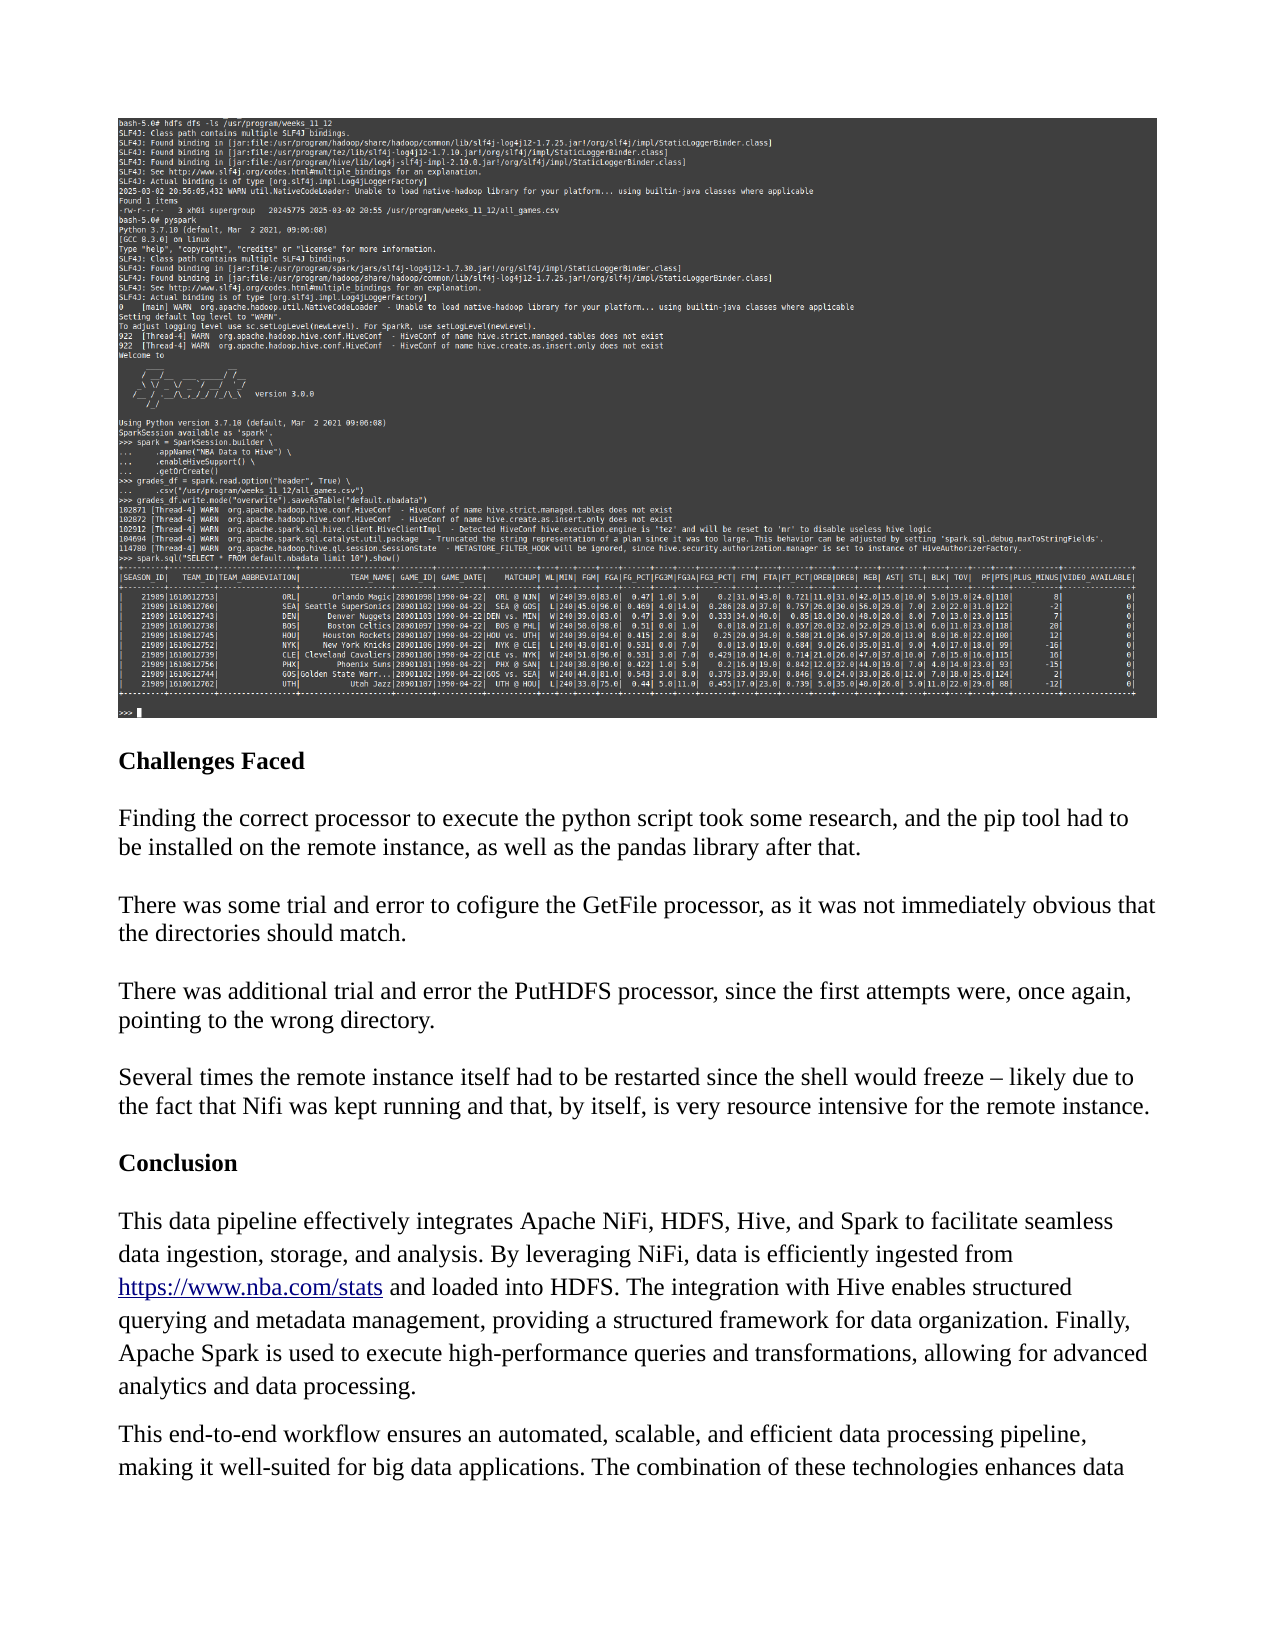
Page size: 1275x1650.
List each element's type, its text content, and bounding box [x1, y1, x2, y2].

text This data pipeline effectively integrates Apache NiFi, HDFS, Hive, and Spark to facilitate seamless data ingestion, storage, and analysis. By leveraging NiFi, data is efficiently ingested from https://www.nba.com/stats and loaded into HDFS. The integration with Hive enables structured querying and metadata management, providing a structured framework for data organization. Finally, Apache Spark is used to execute high-performance queries and transformations, allowing for advanced analytics and data processing. [118, 1206, 1157, 1400]
text Several times the remote instance itself had to be restarted since the shell would freeze – likely due to the fact that Nifi was kept running and that, by itself, is very resource intensive for the remote instance. [118, 1062, 1157, 1120]
text Challenges Faced [118, 746, 1157, 775]
text Conclusion [118, 1148, 1157, 1177]
text There was additional trial and error the PutHDFS processor, since the first attempts were, once again, pointing to the wrong directory. [118, 976, 1157, 1033]
picture [118, 118, 1157, 718]
text There was some trial and error to cofigure the GetFile processor, as it was not immediately obvious that the directories should match. [118, 890, 1157, 947]
text Finding the correct processor to execute the python script took some research, and the pip tool had to be installed on the remote instance, as well as the pandas library after that. [118, 803, 1157, 861]
text This end-to-end workflow ensures an automated, scalable, and efficient data processing pipeline, making it well-suited for big data applications. The combination of these technologies enhances data [118, 1419, 1157, 1480]
